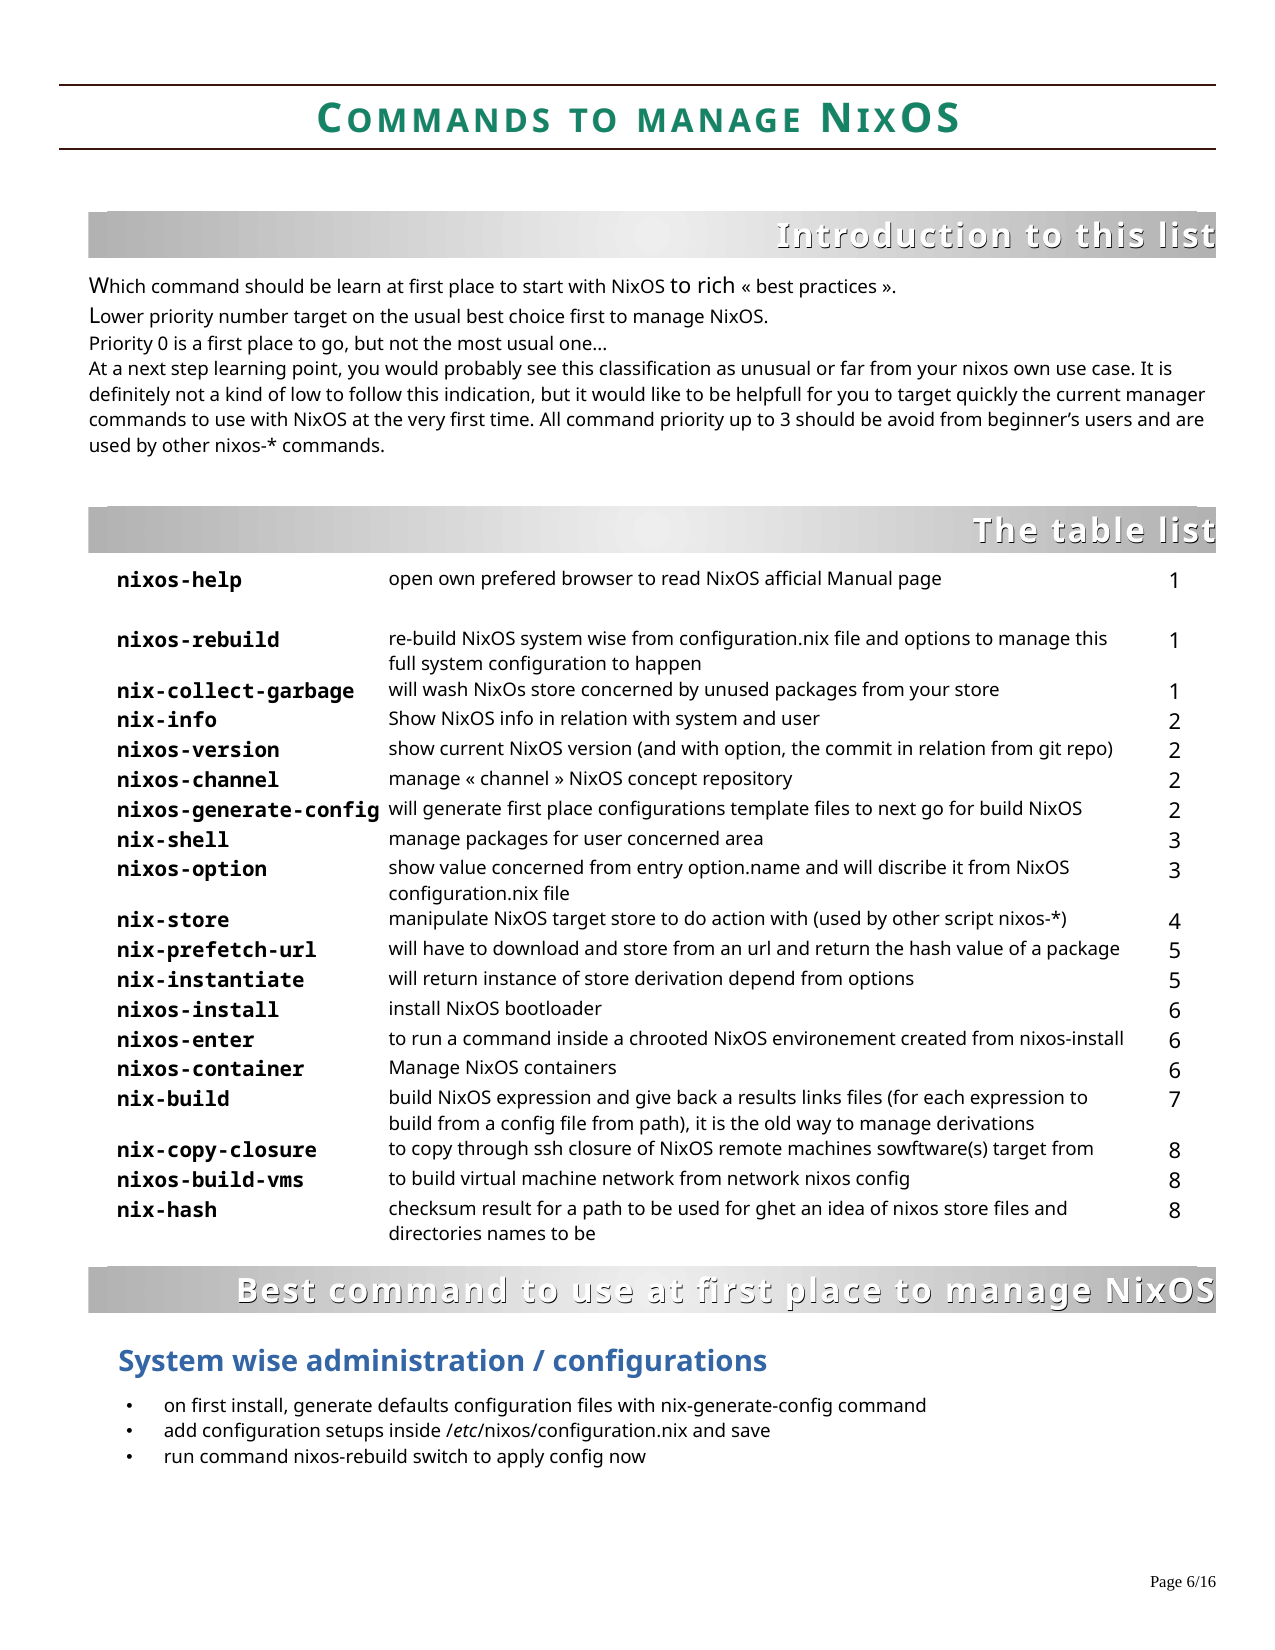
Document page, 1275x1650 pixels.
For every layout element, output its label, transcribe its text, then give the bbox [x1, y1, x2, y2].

table_cell 4 [1133, 906, 1216, 935]
table_cell 8 [1133, 1135, 1216, 1165]
table_cell 5 [1133, 935, 1216, 965]
subtitle System wise administration / configurations [118, 1340, 1216, 1380]
table_cell 6 [1133, 1055, 1216, 1084]
table_cell nix-shell [117, 825, 388, 854]
table_cell nixos-version [117, 735, 388, 765]
table_cell show value concerned from entry option.name and will discribe it from NixOS configuration.nix file [388, 855, 1132, 906]
subtitle The table list [88, 507, 1216, 553]
table_cell nixos-channel [117, 765, 388, 795]
table_cell show current NixOS version (and with option, the commit in relation from git repo) [388, 735, 1132, 765]
text At a next step learning point, you would probably see this classification as unusual or far from your nixos own use case. It is definitely not a kind of low to follow this indication, but it would like to be helpfull for you to target quickly the current manager commands to use with NixOS at the very first time. All command priority up to 3 should be avoid from beginner’s users and are used by other nixos-* commands. [88, 355, 1216, 457]
text Which command should be learn at first place to start with NixOS to rich « best practices ». [88, 270, 1216, 300]
table_cell nix-instantiate [117, 965, 388, 995]
table_cell [1133, 595, 1216, 625]
table_cell will wash NixOs store concerned by unused packages from your store [388, 676, 1132, 706]
table_cell 3 [1133, 855, 1216, 906]
table_cell 5 [1133, 965, 1216, 995]
list add configuration setups inside /etc/nixos/configuration.nix and save [126, 1418, 1216, 1443]
table_cell re-build NixOS system wise from configuration.nix file and options to manage this full system configuration to happen [388, 625, 1132, 676]
table_cell 8 [1133, 1195, 1216, 1246]
table_cell 8 [1133, 1165, 1216, 1195]
table_cell 2 [1133, 735, 1216, 765]
table_cell 1 [1133, 676, 1216, 706]
table_cell build NixOS expression and give back a results links files (for each expression to build from a config file from path), it is the old way to manage derivations [388, 1084, 1132, 1135]
table_cell nixos-install [117, 995, 388, 1025]
table_cell manipulate NixOS target store to do action with (used by other script nixos-*) [388, 906, 1132, 935]
table_cell nix-info [117, 706, 388, 735]
table_cell 6 [1133, 995, 1216, 1025]
subtitle Best command to use at first place to manage NixOS [88, 1267, 1216, 1313]
table_cell nix-hash [117, 1195, 388, 1246]
table_header open own prefered browser to read NixOS afficial Manual page [388, 565, 1132, 595]
list on first install, generate defaults configuration files with nix-generate-config command [126, 1392, 1216, 1418]
table_cell nixos-enter [117, 1025, 388, 1054]
table_cell nix-prefetch-url [117, 935, 388, 965]
table_cell 2 [1133, 765, 1216, 795]
table_header nixos-help [117, 565, 388, 595]
text Lower priority number target on the usual best choice first to manage NixOS. [88, 300, 1216, 330]
table_cell [117, 595, 388, 625]
table_cell to run a command inside a chrooted NixOS environement created from nixos-install [388, 1025, 1132, 1054]
table_cell to build virtual machine network from network nixos config [388, 1165, 1132, 1195]
table_cell will have to download and store from an url and return the hash value of a package [388, 935, 1132, 965]
text Priority 0 is a first place to go, but not the most usual one... [88, 330, 1216, 355]
table_cell nix-copy-closure [117, 1135, 388, 1165]
table_cell install NixOS bootloader [388, 995, 1132, 1025]
table_cell manage packages for user concerned area [388, 825, 1132, 854]
subtitle Commands to manage NixOS [59, 86, 1216, 148]
table_cell [388, 595, 1132, 625]
table_cell will generate first place configurations template files to next go for build NixOS [388, 795, 1132, 825]
subtitle Introduction to this list [88, 212, 1216, 258]
table_cell nix-collect-garbage [117, 676, 388, 706]
table_cell to copy through ssh closure of NixOS remote machines sowftware(s) target from [388, 1135, 1132, 1165]
table_cell manage « channel » NixOS concept repository [388, 765, 1132, 795]
table_cell nixos-option [117, 855, 388, 906]
table_cell Show NixOS info in relation with system and user [388, 706, 1132, 735]
table_cell 6 [1133, 1025, 1216, 1054]
table_header 1 [1133, 565, 1216, 595]
table_cell Manage NixOS containers [388, 1055, 1132, 1084]
table_cell nix-build [117, 1084, 388, 1135]
table_cell 2 [1133, 795, 1216, 825]
table_cell nixos-build-vms [117, 1165, 388, 1195]
table_cell 2 [1133, 706, 1216, 735]
table_cell nixos-generate-config [117, 795, 388, 825]
table_cell nix-store [117, 906, 388, 935]
list run command nixos-rebuild switch to apply config now [126, 1443, 1216, 1469]
table_cell nixos-container [117, 1055, 388, 1084]
table_cell nixos-rebuild [117, 625, 388, 676]
table_cell 7 [1133, 1084, 1216, 1135]
table_cell 3 [1133, 825, 1216, 854]
table_cell 1 [1133, 625, 1216, 676]
table_cell checksum result for a path to be used for ghet an idea of nixos store files and directories names to be [388, 1195, 1132, 1246]
table_cell will return instance of store derivation depend from options [388, 965, 1132, 995]
